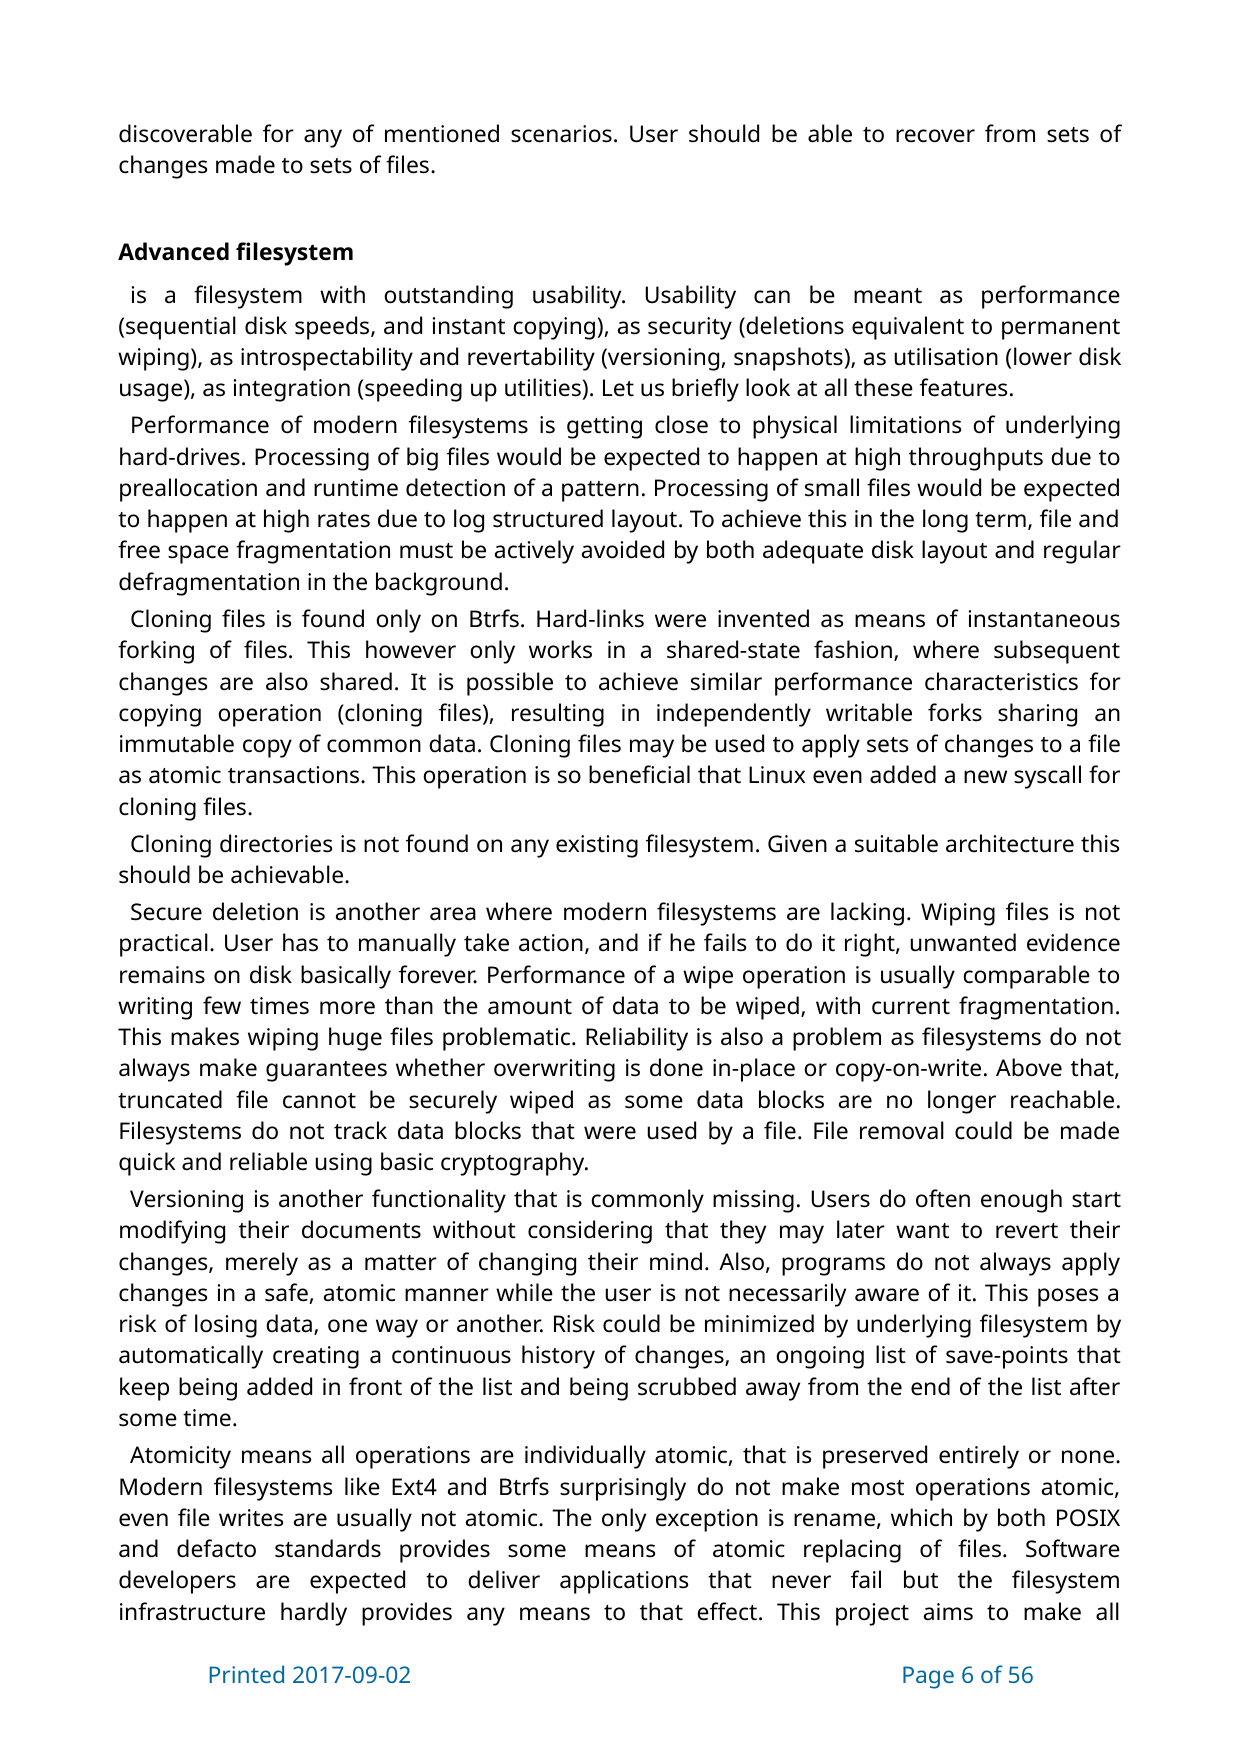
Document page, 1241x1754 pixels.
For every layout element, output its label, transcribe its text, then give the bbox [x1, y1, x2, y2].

text Atomicity means all operations are individually atomic, that is preserved entirely or none. Modern filesystems like Ext4 and Btrfs surprisingly do not make most operations atomic, even file writes are usually not atomic. The only exception is rename, which by both POSIX and defacto standards provides some means of atomic replacing of files. Software developers are expected to deliver applications that never fail but the filesystem infrastructure hardly provides any means to that effect. This project aims to make all [118, 1439, 1122, 1627]
text Cloning files is found only on Btrfs. Hard-links were invented as means of instantaneous forking of files. This however only works in a shared-state fashion, where subsequent changes are also shared. It is possible to achieve similar performance characteristics for copying operation (cloning files), resulting in independently writable forks sharing an immutable copy of common data. Cloning files may be used to apply sets of changes to a file as atomic transactions. This operation is so beneficial that Linux even added a new syscall for cloning files. [118, 603, 1122, 822]
subtitle Advanced filesystem [118, 236, 1122, 267]
text discoverable for any of mentioned scenarios. User should be able to recover from sets of changes made to sets of files. [118, 118, 1122, 181]
text is a filesystem with outstanding usability. Usability can be meant as performance (sequential disk speeds, and instant copying), as security (deletions equivalent to permanent wiping), as introspectability and revertability (versioning, snapshots), as utilisation (lower disk usage), as integration (speeding up utilities). Let us briefly look at all these features. [118, 278, 1122, 403]
text Versioning is another functionality that is commonly missing. Users do often enough start modifying their documents without considering that they may later want to revert their changes, merely as a matter of changing their mind. Also, programs do not always apply changes in a safe, atomic manner while the user is not necessarily aware of it. This poses a risk of losing data, one way or another. Risk could be minimized by underlying filesystem by automatically creating a continuous history of changes, an ongoing list of save-points that keep being added in front of the list and being scrubbed away from the end of the list after some time. [118, 1183, 1122, 1433]
text Secure deletion is another area where modern filesystems are lacking. Wiping files is not practical. User has to manually take action, and if he fails to do it right, unwanted evidence remains on disk basically forever. Performance of a wipe operation is usually comparable to writing few times more than the amount of data to be wiped, with current fragmentation. This makes wiping huge files problematic. Reliability is also a problem as filesystems do not always make guarantees whether overwriting is done in-place or copy-on-write. Above that, truncated file cannot be securely wiped as some data blocks are no longer reachable. Filesystems do not track data blocks that were used by a file. File removal could be made quick and reliable using basic cryptography. [118, 896, 1122, 1177]
text Performance of modern filesystems is getting close to physical limitations of underlying hard-drives. Processing of big files would be expected to happen at high throughputs due to preallocation and runtime detection of a pattern. Processing of small files would be expected to happen at high rates due to log structured layout. To achieve this in the long term, file and free space fragmentation must be actively avoided by both adequate disk layout and regular defragmentation in the background. [118, 409, 1122, 597]
text Cloning directories is not found on any existing filesystem. Given a suitable architecture this should be achievable. [118, 828, 1122, 890]
